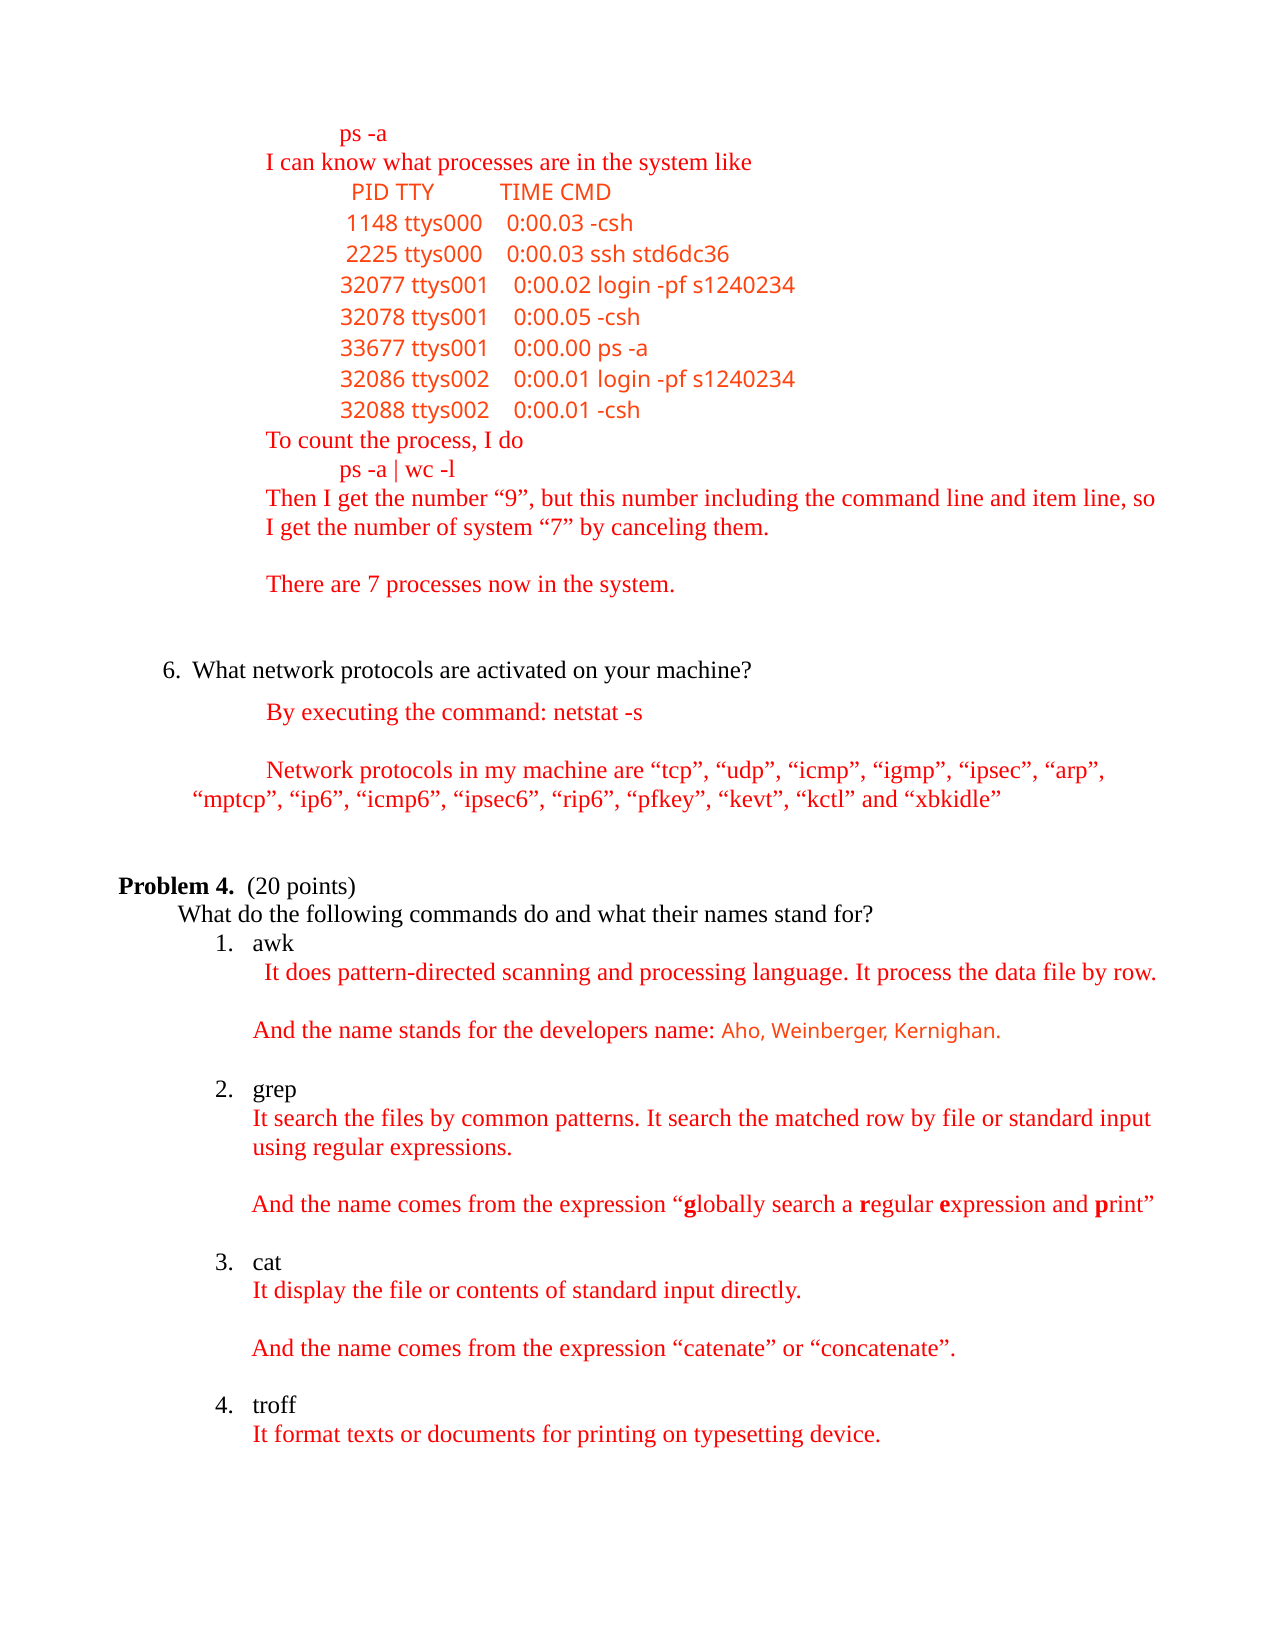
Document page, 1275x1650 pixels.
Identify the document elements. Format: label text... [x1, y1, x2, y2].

text 32088 ttys002 0:00.01 -csh [340, 394, 1157, 426]
list I can know what processes are in the system like [236, 147, 1157, 176]
text 33677 ttys001 0:00.00 ps -a [340, 332, 1157, 363]
list grep It search the files by common patterns. It search the matched row by file or standard input using regular expressions. [215, 1074, 1157, 1161]
list And the name comes from the expression “catenate” or “concatenate”. [177, 1333, 1157, 1362]
list awk [215, 928, 1157, 957]
list And the name stands for the developers name: Aho, Weinberger, Kernighan. [215, 1015, 1157, 1045]
list cat It display the file or contents of standard input directly. [215, 1247, 1157, 1304]
list Network protocols in my machine are “tcp”, “udp”, “icmp”, “igmp”, “ipsec”, “arp”, “mptcp”, “ip6”, “icmp6”, “ipsec6”, “rip6”, “pfkey”, “kevt”, “kctl” and “xbkidle” [192, 755, 1157, 841]
text 1148 ttys000 0:00.03 -csh [340, 207, 1157, 238]
list It format texts or documents for printing on typesetting device. [215, 1419, 1157, 1448]
list To count the process, I do [236, 426, 1157, 454]
list What do the following commands do and what their names stand for? [177, 899, 1157, 928]
list PID TTY TIME CMD [309, 176, 1157, 207]
list troff [215, 1391, 1157, 1419]
subtitle Problem 4. (20 points) [118, 871, 1157, 899]
text 32077 ttys001 0:00.02 login -pf s1240234 [340, 269, 1157, 301]
text 32086 ttys002 0:00.01 login -pf s1240234 [340, 363, 1157, 394]
text 32078 ttys001 0:00.05 -csh [340, 301, 1157, 332]
list Then I get the number “9”, but this number including the command line and item line, so I get the number of system “7” by canceling them. [236, 483, 1157, 541]
text 2225 ttys000 0:00.03 ssh std6dc36 [340, 238, 1157, 269]
list ps -a | wc -l [309, 454, 1157, 483]
list It does pattern-directed scanning and processing language. It process the data file by row. [118, 957, 1157, 986]
subtitle ps -a [309, 118, 1157, 147]
list There are 7 processes now in the system. [118, 569, 1157, 598]
list And the name comes from the expression “globally search a regular expression and print” [177, 1189, 1157, 1218]
list By executing the command: netstat -s [192, 697, 1157, 726]
list What network protocols are activated on your machine? [162, 656, 1157, 684]
